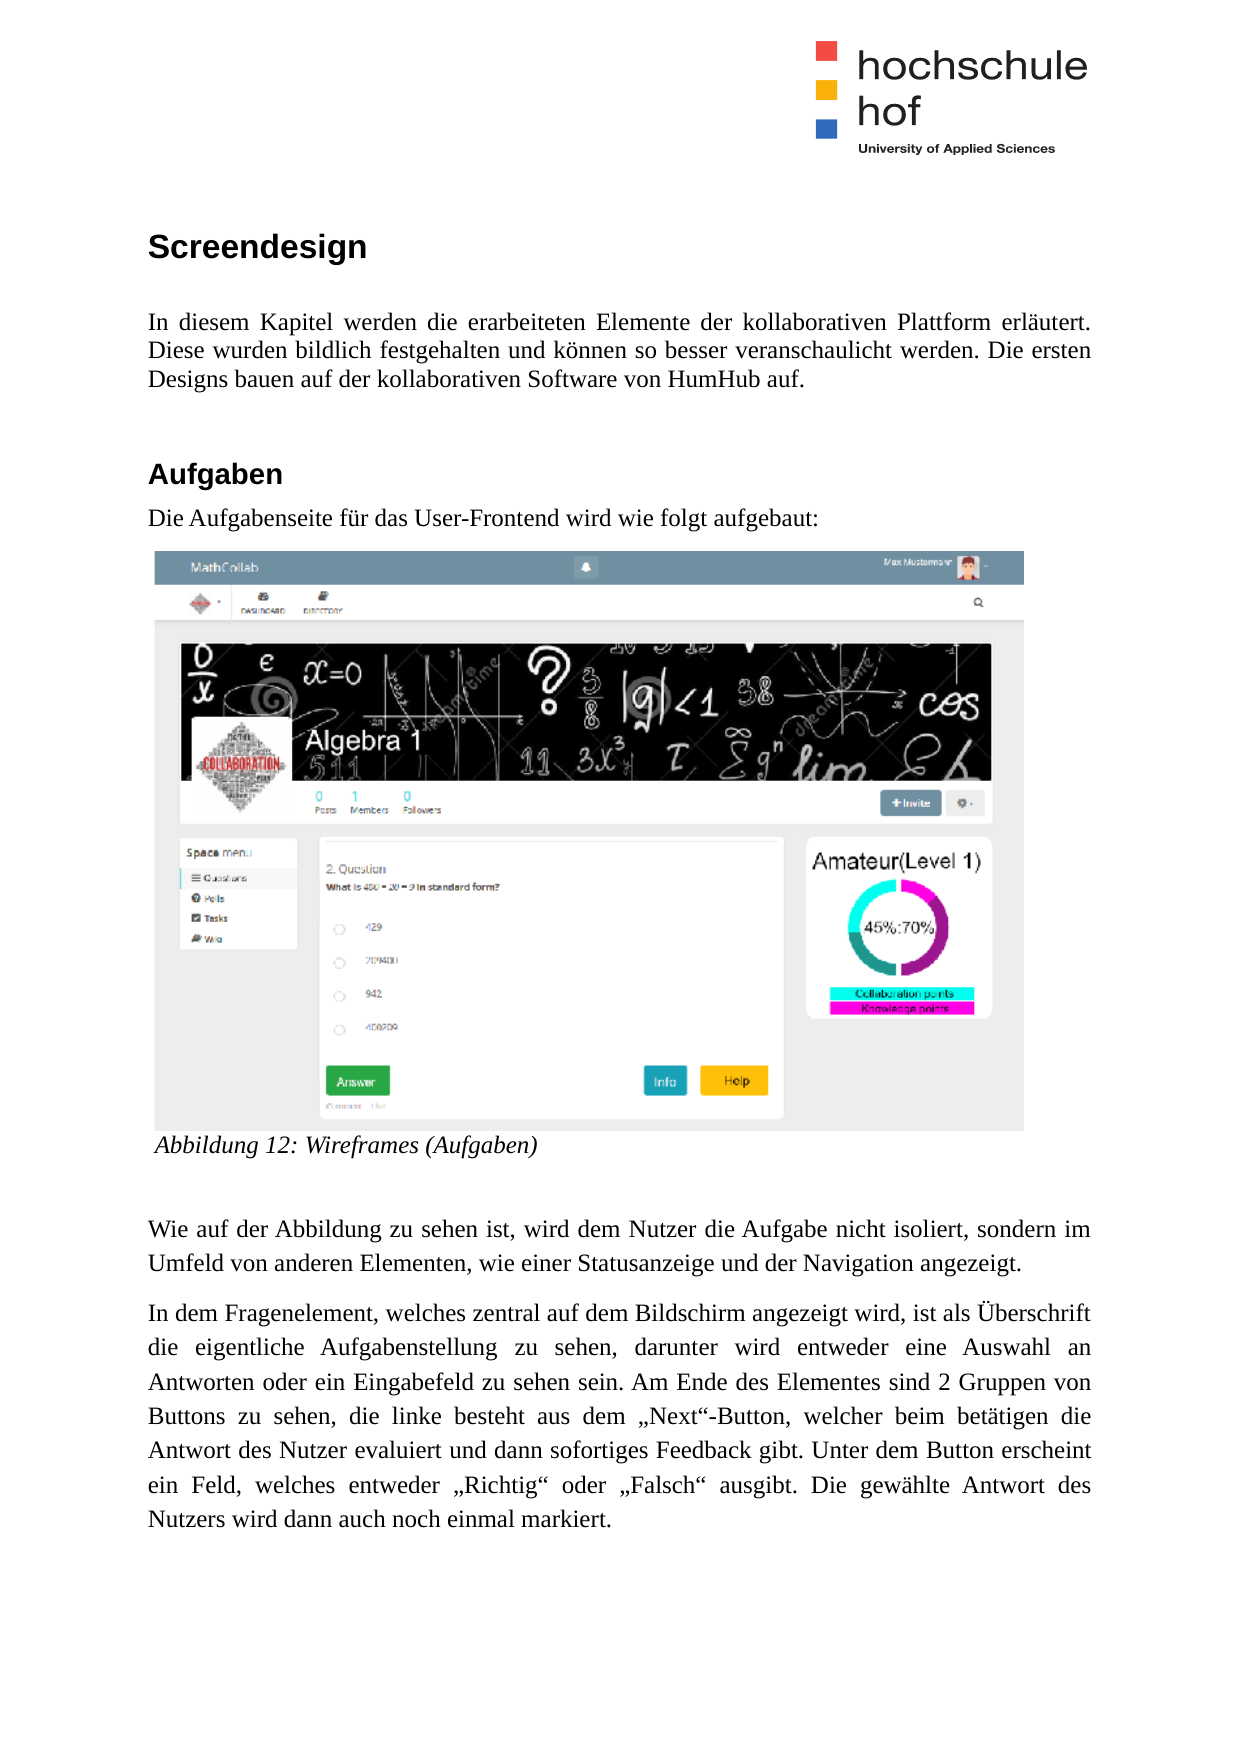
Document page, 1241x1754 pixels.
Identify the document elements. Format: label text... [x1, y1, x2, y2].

text Abbildung 12: Wireframes (Aufgaben) [154, 1131, 1024, 1159]
text Die Aufgabenseite für das User-Frontend wird wie folgt aufgebaut: [148, 503, 1092, 532]
text In dem Fragenelement, welches zentral auf dem Bildschirm angezeigt wird, ist als Überschrift die eigentliche Aufgabenstellung zu sehen, darunter wird entweder eine Auswahl an Antworten oder ein Eingabefeld zu sehen sein. Am Ende des Elementes sind 2 Gruppen von Buttons zu sehen, die linke besteht aus dem „Next“-Button, welcher beim betätigen die Antwort des Nutzer evaluiert und dann sofortiges Feedback gibt. Unter dem Button erscheint ein Feld, welches entweder „Richtig“ oder „Falsch“ ausgibt. Die gewählte Antwort des Nutzers wird dann auch noch einmal markiert. [148, 1298, 1092, 1533]
text In diesem Kapitel werden die erarbeiteten Elemente der kollaborativen Plattform erläutert. Diese wurden bildlich festgehalten und können so besser veranschaulicht werden. Die ersten Designs bauen auf der kollaborativen Software von HumHub auf. [148, 307, 1092, 393]
picture [154, 551, 1024, 1131]
subtitle Screendesign [148, 227, 1092, 265]
picture [815, 41, 1087, 155]
text Wie auf der Abbildung zu sehen ist, wird dem Nutzer die Aufgabe nicht isoliert, sondern im Umfeld von anderen Elementen, wie einer Statusanzeige und der Navigation angezeigt. [148, 1214, 1092, 1277]
subtitle Aufgaben [148, 457, 1092, 490]
